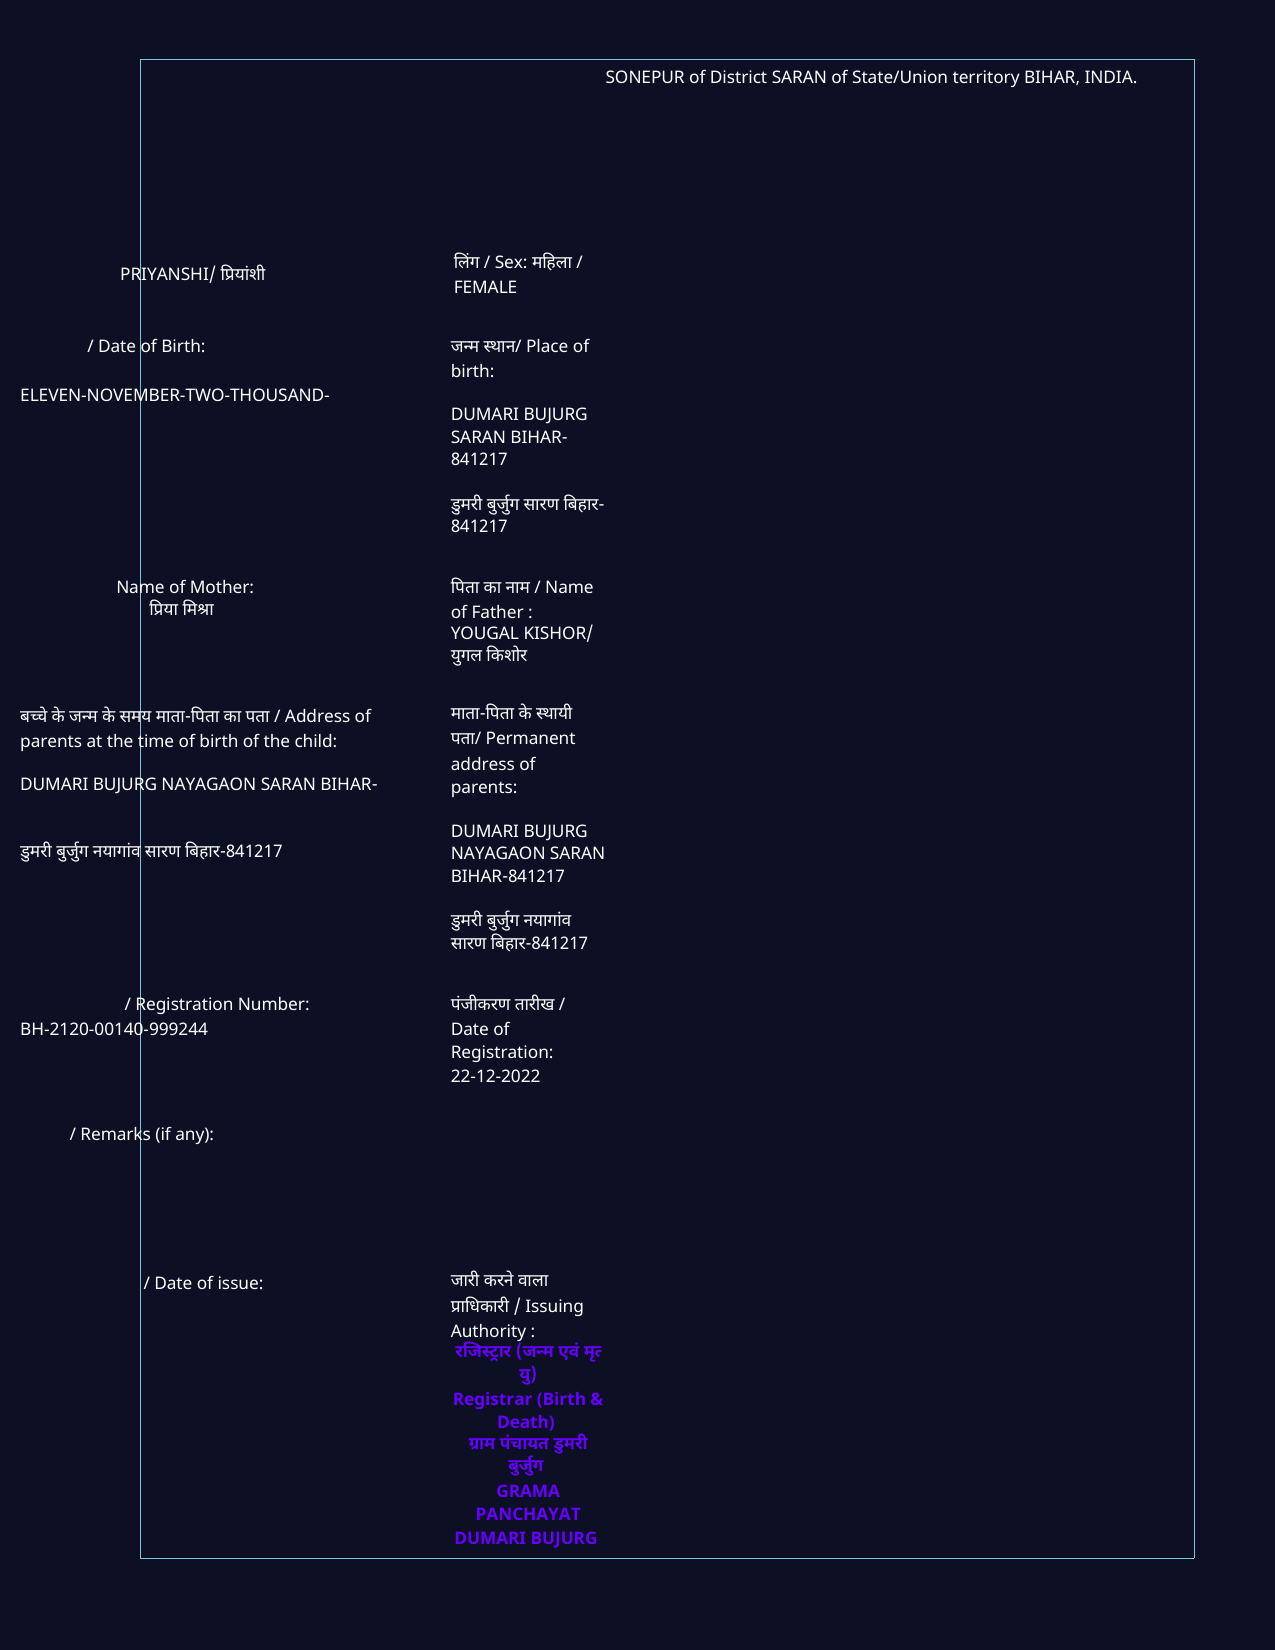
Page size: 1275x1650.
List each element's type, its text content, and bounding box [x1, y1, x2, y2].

table_header [419, 1207, 430, 1265]
table_cell माता-पिता के स्थायी पता/ Permanent address of parents: DUMARI BUJURG NAYAGAON SARAN BIHAR-841217 डुमरी बुर्जुग नयागांव सारण बिहार-841217 [451, 701, 605, 989]
table_cell [401, 1268, 451, 1552]
table_cell माता का नाम / Name of Mother: PRIYA MISHRA/ प्रिया मिश्रा [164, 572, 401, 701]
table_cell [605, 224, 1191, 1552]
table_cell [401, 1204, 451, 1268]
table_cell [605, 171, 615, 224]
table_cell [401, 331, 451, 572]
table_cell [615, 118, 1184, 171]
table_header [401, 247, 451, 331]
table_cell [401, 701, 451, 989]
table_cell [118, 59, 140, 846]
table_cell पंजीकरण संख्या / Registration Number: BH-2120-00140-999244 [164, 989, 401, 1119]
table_cell जारी करने की तिथि / Date of issue: 26-12-2022 [164, 1268, 401, 1552]
table_cell [401, 1120, 451, 1204]
table_cell [135, 1024, 140, 1034]
table_cell टिप्पणी / Remarks (if any): --- [164, 1120, 401, 1204]
table_cell [615, 171, 1184, 224]
table_cell बच्चे के जन्म के समय माता-पिता का पता / Address of parents at the time of birth of the child: DUMARI BUJURG NAYAGAON SARAN BIHAR-841217 डुमरी बुर्जुग नयागांव सारण बिहार-841217 [164, 701, 401, 989]
table_cell [401, 572, 451, 701]
table_cell जारी करने वाला प्राधिकारी / Issuing Authority : रजिस्ट्रार (जन्‍म एवं मृत्‍यु) Registrar (Birth & Death) ग्राम पंचायत डुमरी बुर्जुग GRAMA PANCHAYAT DUMARI BUJURG [451, 1268, 605, 1552]
table_cell जन्म तिथि / Date of Birth: 11-11-2019 ELEVEN-NOVEMBER-TWO-THOUSAND-NINETEEN [164, 331, 401, 572]
table_cell यह प्रमाणित किया जाता है निम्नलिखित सूचना जन्म के मूल अभिलेख से ली गई है जो कि ग्राम पंचायत डुमरी बुर्जुग तहसील सोनपुर जिला सारण राज्य/संघ प्रदेश बिहार,भारत के रजिस्टर में उल्लिखित है । This is to certify that the following information has been taken from the original record of birth which is the register for GRAMA PANCHAYAT DUMARI BUJURG of tahsil/block SONEPUR of District SARAN of State/Union territory BIHAR, INDIA. [605, 65, 1191, 118]
table_cell जन्म स्थान/ Place of birth: DUMARI BUJURG SARAN BIHAR-841217 डुमरी बुर्जुग सारण बिहार-841217 [451, 331, 605, 572]
table_header [430, 1207, 446, 1265]
table_cell [164, 1204, 401, 1268]
table_cell [118, 847, 140, 1558]
table_cell पिता का नाम / Name of Father : YOUGAL KISHOR/ युगल किशोर [451, 572, 605, 701]
table_cell [605, 118, 615, 171]
table_header नाम / Name: PRIYANSHI/ प्रियांशी [164, 247, 401, 331]
table_cell [164, 224, 605, 247]
table_header [406, 1207, 419, 1265]
table_cell [1195, 59, 1216, 1558]
table_cell [164, 118, 605, 171]
table_cell [1185, 118, 1191, 171]
table_cell पंजीकरण तारीख / Date of Registration: 22-12-2022 [451, 989, 605, 1119]
table_cell [451, 1120, 605, 1204]
table_header [141, 60, 1194, 1558]
table_cell [164, 65, 605, 118]
table_cell [164, 171, 605, 224]
table_cell [1185, 171, 1191, 224]
table_header लिंग / Sex: महिला / FEMALE [451, 247, 605, 331]
table_cell [401, 989, 451, 1119]
table_cell [451, 1204, 605, 1268]
